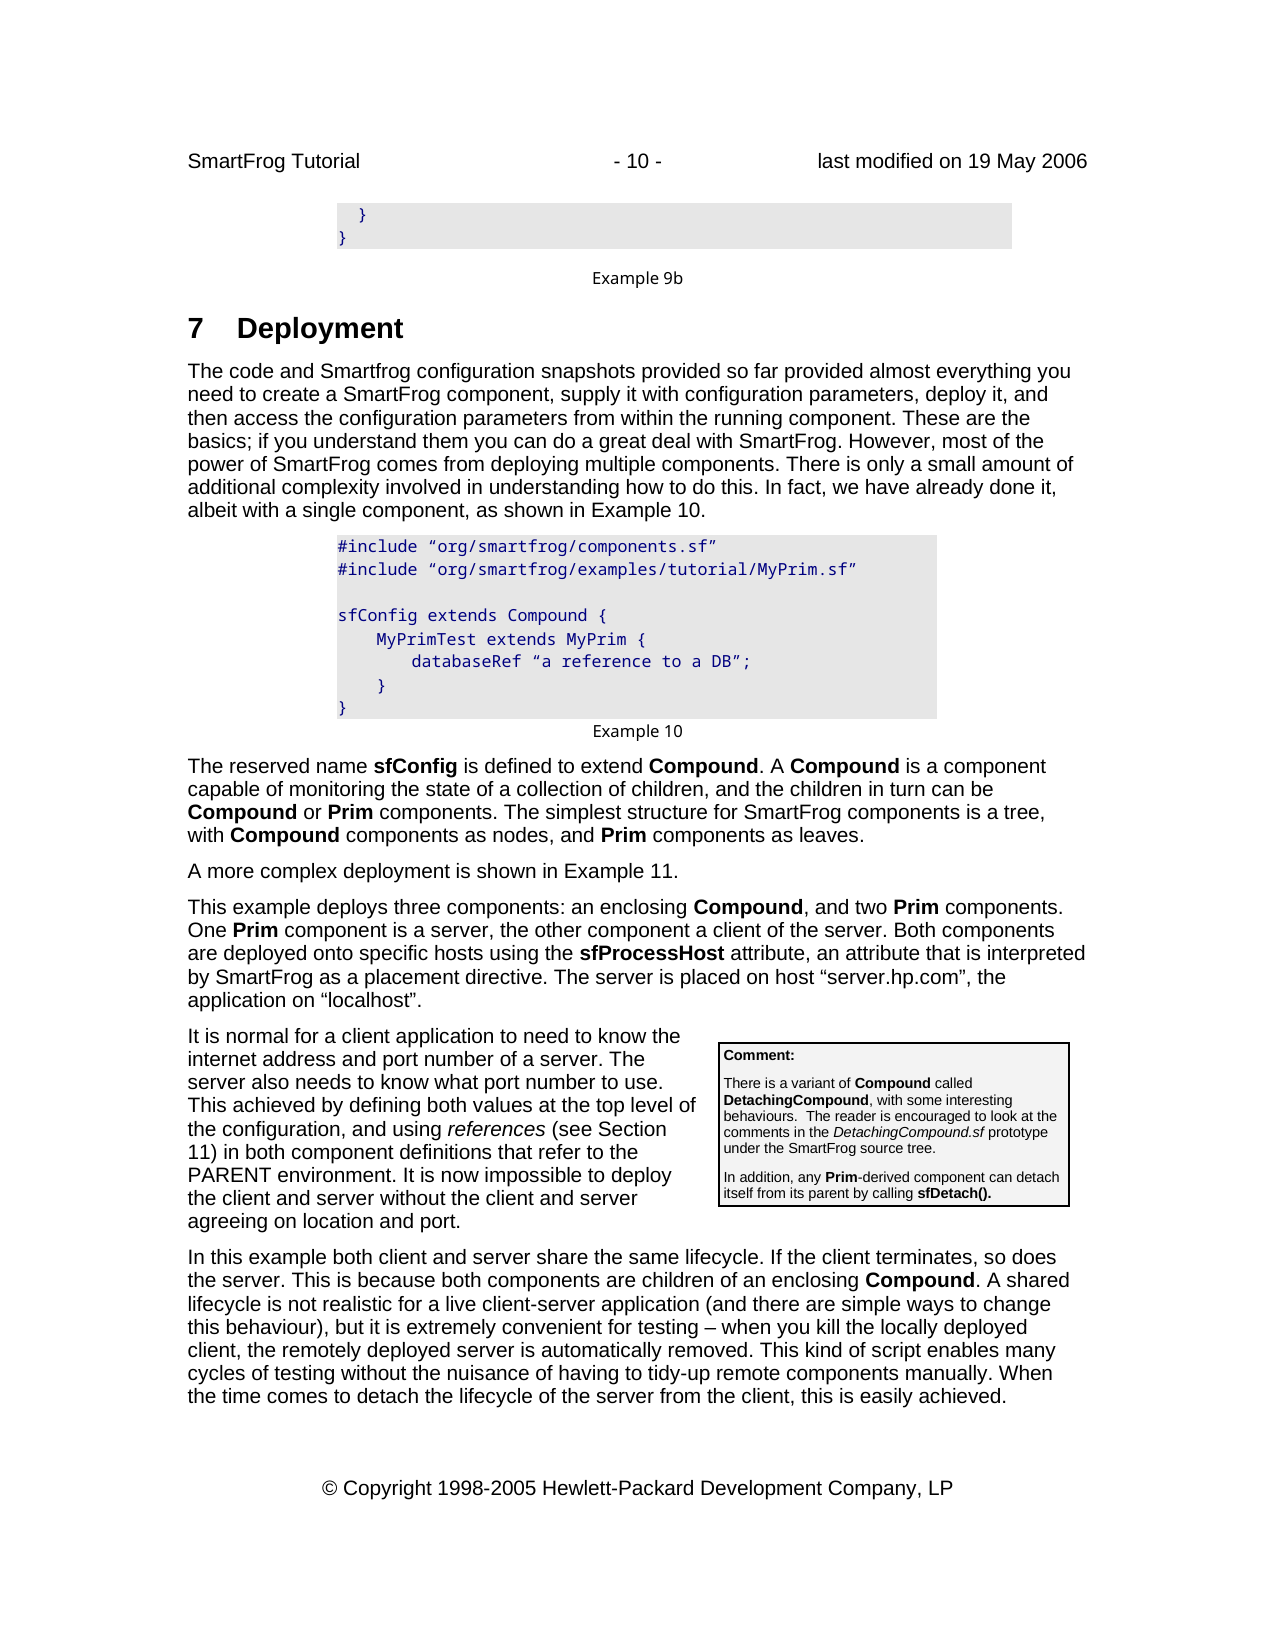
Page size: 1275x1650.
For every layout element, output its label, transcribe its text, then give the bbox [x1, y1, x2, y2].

text The reserved name sfConfig is defined to extend Compound. A Compound is a component capable of monitoring the state of a collection of children, and the children in turn can be Compound or Prim components. The simplest structure for SmartFrog components is a tree, with Compound components as nodes, and Prim components as leaves. [187, 754, 1087, 847]
text MyPrimTest extends MyPrim { [337, 627, 937, 650]
text Example 9b [187, 266, 1087, 289]
text sfConfig extends Compound { [337, 604, 937, 627]
text databaseRef “a reference to a DB”; [337, 650, 937, 673]
subtitle Deployment [187, 312, 1087, 345]
text } [337, 226, 1012, 249]
text } [337, 673, 937, 696]
text } [337, 696, 937, 719]
text In this example both client and server share the same lifecycle. If the client terminates, so does the server. This is because both components are children of an enclosing Compound. A shared lifecycle is not realistic for a live client-server application (and there are simple ways to change this behaviour), but it is extremely convenient for testing – when you kill the locally deployed client, the remotely deployed server is automatically removed. This kind of script enables many cycles of testing without the nuisance of having to tidy-up remote components manually. When the time comes to detach the lifecycle of the server from the client, this is easily achieved. [187, 1246, 1087, 1408]
text This example deploys three components: an enclosing Compound, and two Prim components. One Prim component is a server, the other component a client of the server. Both components are deployed onto specific hosts using the sfProcessHost attribute, an attribute that is interpreted by SmartFrog as a placement directive. The server is placed on host “server.hp.com”, the application on “localhost”. [187, 896, 1087, 1012]
text #include “org/smartfrog/components.sf” [337, 535, 937, 558]
text The code and Smartfrog configuration snapshots provided so far provided almost everything you need to create a SmartFrog component, supply it with configuration parameters, deploy it, and then access the configuration parameters from within the running component. These are the basics; if you understand them you can do a great deal with SmartFrog. However, most of the power of SmartFrog comes from deploying multiple components. There is only a small amount of additional complexity involved in understanding how to do this. In fact, we have already done it, albeit with a single component, as shown in Example 10. [187, 360, 1087, 522]
text A more complex deployment is shown in Example 11. [187, 860, 1087, 883]
text Example 10 [187, 719, 1087, 742]
text } [337, 203, 1012, 226]
text #include “org/smartfrog/examples/tutorial/MyPrim.sf” [337, 558, 937, 581]
text It is normal for a client application to need to know the internet address and port number of a server. The server also needs to know what port number to use. This achieved by defining both values at the top level of the configuration, and using references (see Section 11) in both component definitions that refer to the PARENT environment. It is now impossible to deploy the client and server without the client and server agreeing on location and port. [187, 1024, 1087, 1233]
table_header Comment: There is a variant of Compound called DetachingCompound, with some interesting behaviours. The reader is encouraged to look at the comments in the DetachingCompound.sf prototype under the SmartFrog source tree. In addition, any Prim-derived component can detach itself from its parent by calling sfDetach(). [720, 1044, 1068, 1205]
